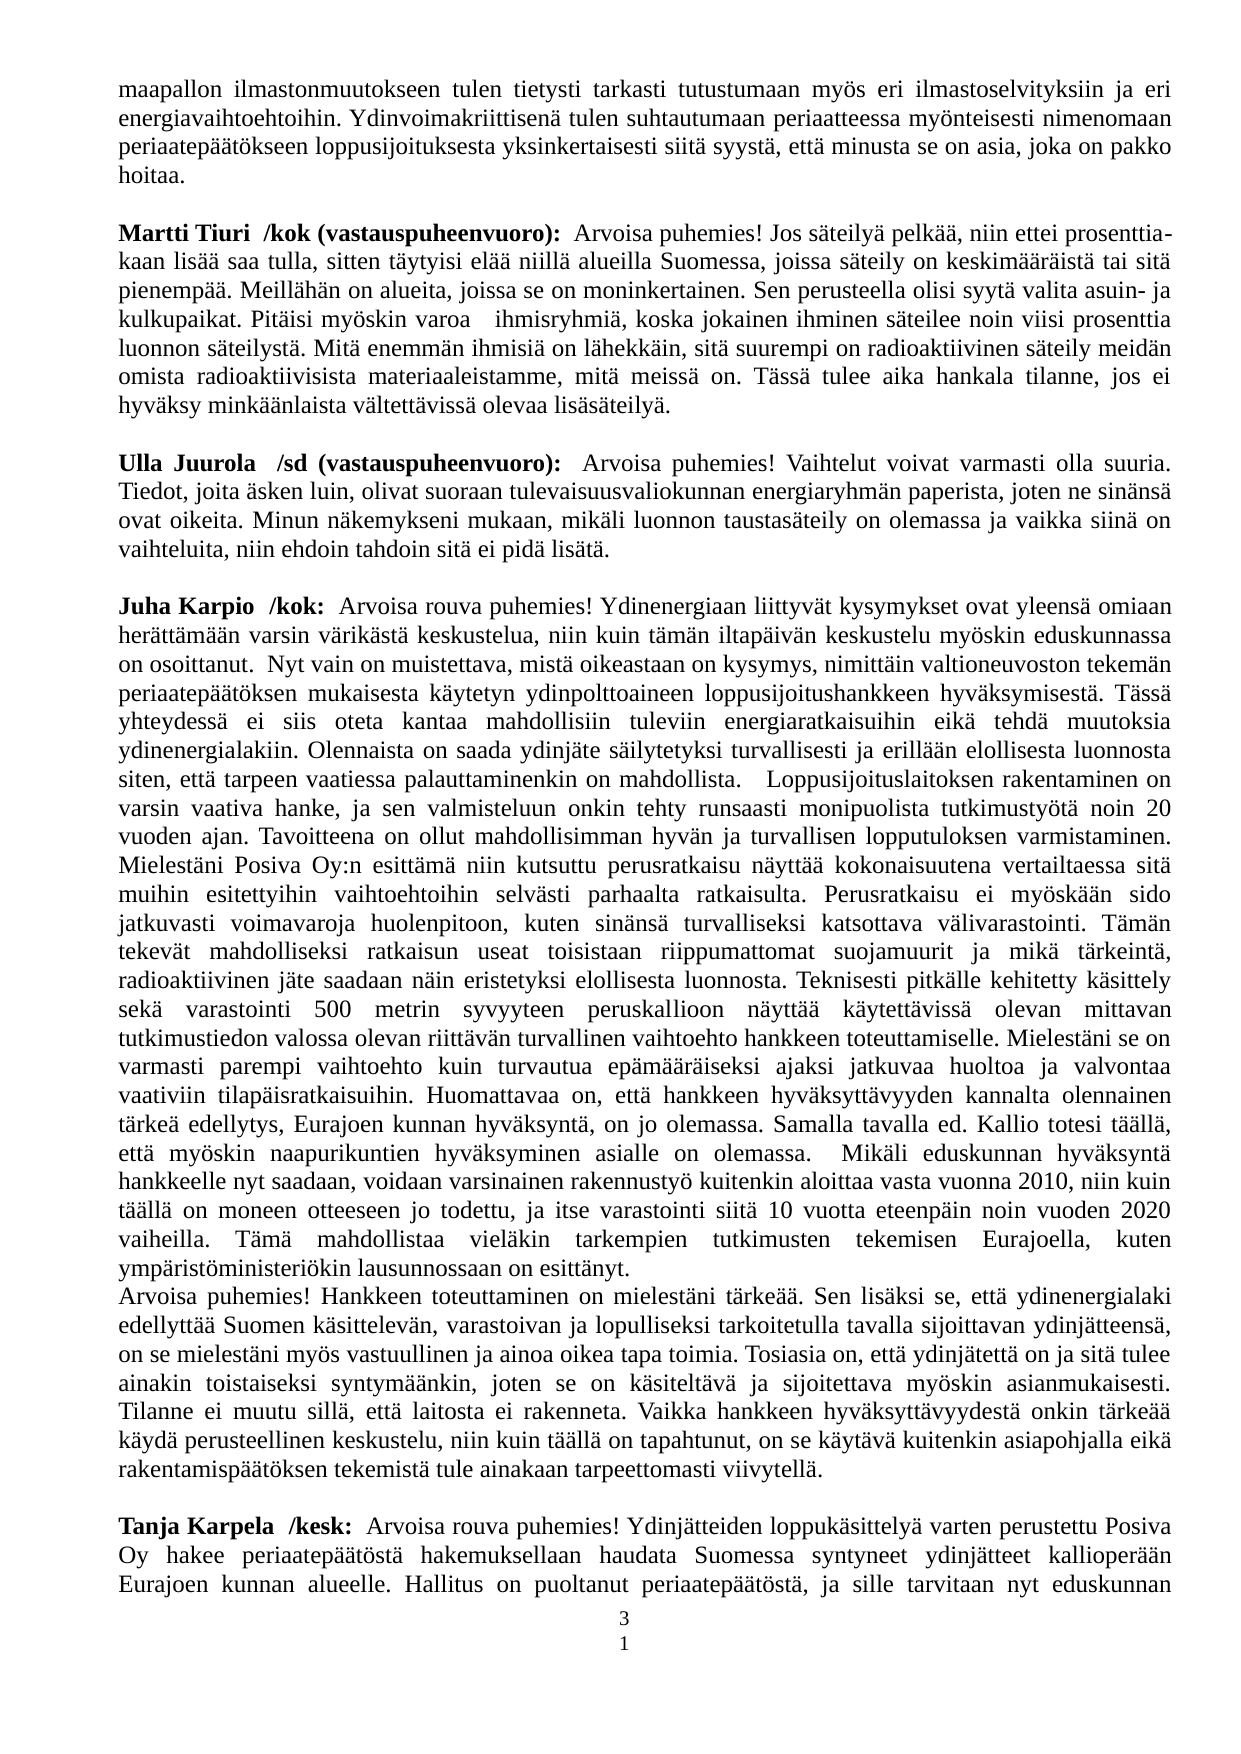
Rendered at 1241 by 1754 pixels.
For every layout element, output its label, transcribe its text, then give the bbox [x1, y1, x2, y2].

text Ulla Juurola /sd (vastauspuheenvuoro): Arvoisa puhemies! Vaihtelut voivat varmasti olla suuria. Tiedot, joita äsken luin, olivat suoraan tulevaisuusvaliokunnan energiaryhmän paperista, joten ne sinänsä ovat oikeita. Minun näkemykseni mukaan, mikäli luonnon taustasäteily on olemassa ja vaikka siinä on vaihteluita, niin ehdoin tahdoin sitä ei pidä lisätä. [118, 448, 1172, 563]
text Juha Karpio /kok: Arvoisa rouva puhemies! Ydinenergiaan liittyvät kysymykset ovat yleensä omiaan herättämään varsin värikästä keskustelua, niin kuin tämän iltapäivän keskustelu myöskin eduskunnassa on osoittanut. Nyt vain on muistettava, mistä oikeastaan on kysymys, nimittäin valtioneuvoston tekemän periaatepäätöksen mukaisesta käytetyn ydinpolttoaineen loppusijoitushankkeen hyväksymisestä. Tässä yhteydessä ei siis oteta kantaa mahdollisiin tuleviin energiaratkaisuihin eikä tehdä muutoksia ydinenergia­lakiin. Olennaista on saada ydinjäte säilytetyksi turvallisesti ja erillään elollisesta luonnosta siten, että tarpeen vaatiessa palauttaminenkin on mahdollista. Loppusijoituslaitoksen rakentaminen on varsin vaativa hanke, ja sen valmisteluun onkin tehty runsaasti monipuolista tutkimustyötä noin 20 vuoden ajan. Tavoitteena on ollut mahdollisimman hyvän ja turvallisen lopputuloksen varmistaminen. Mielestäni Posiva Oy:n esittämä niin kutsuttu perusratkaisu näyttää kokonaisuutena vertailtaessa sitä muihin esitettyihin vaihtoehtoihin selvästi parhaalta ratkaisulta. Perusratkaisu ei myöskään sido jatkuvasti voimavaroja huolenpitoon, kuten sinänsä turvalliseksi katsottava välivarastointi. Tämän tekevät mahdolliseksi ratkaisun useat toisistaan riippumattomat suojamuurit ja mikä tärkeintä, radioaktiivinen jäte saadaan näin eristetyksi elollisesta luonnosta. Teknisesti pitkälle kehitetty käsittely sekä varastointi 500 metrin syvyyteen peruskal­lioon näyttää käytettävissä olevan mittavan tutkimustiedon valossa olevan riittävän turvallinen vaihtoehto hankkeen toteuttamiselle. Mielestäni se on varmasti parempi vaihtoehto kuin turvautua epämääräiseksi ajaksi jatkuvaa huoltoa ja valvontaa vaativiin tilapäisratkaisuihin. Huomattavaa on, että hankkeen hyväksyttävyyden kannalta olennainen tärkeä edellytys, Eurajoen kunnan hyväksyntä, on jo olemassa. Samalla tavalla ed. Kallio totesi täällä, että myöskin naapurikuntien hyväksyminen asialle on olemassa. Mikäli eduskunnan hyväksyntä hankkeelle nyt saadaan, voidaan varsinainen rakennustyö kuitenkin aloittaa vasta vuonna 2010, niin kuin täällä on moneen otteeseen jo todettu, ja itse varastointi siitä 10 vuotta eteenpäin noin vuoden 2020 vaiheilla. Tämä mahdollistaa vieläkin tarkempien tutkimusten tekemisen Eurajoella, kuten ympäristöministeriökin lausunnossaan on esittänyt. [118, 591, 1172, 1281]
text Martti Tiuri /kok (vastauspuheenvuoro): Arvoisa puhemies! Jos säteilyä pelkää, niin ettei prosenttia­kaan lisää saa tulla, sitten täytyisi elää niillä alueilla Suomessa, joissa säteily on keskimääräistä tai sitä pienempää. Meillähän on alueita, joissa se on moninkertainen. Sen perusteella olisi syytä valita asuin- ja kulkupaikat. Pitäisi myöskin varoa ihmisryhmiä, koska jokainen ihminen säteilee noin viisi prosenttia luonnon säteilystä. Mitä enemmän ihmisiä on lähekkäin, sitä suurempi on radioaktiivinen säteily meidän omista radioaktiivisista materiaaleistamme, mitä meissä on. Tässä tulee aika hankala tilanne, jos ei hyväksy minkäänlaista vältettävissä olevaa lisäsäteilyä. [118, 218, 1172, 419]
text Tanja Karpela /kesk: Arvoisa rouva puhemies! Ydinjätteiden loppukäsittelyä varten perustettu Posiva Oy hakee periaatepäätöstä hakemuksellaan haudata Suomessa syntyneet ydinjätteet kallioperään Eurajoen kunnan alueelle. Hallitus on puoltanut periaatepäätöstä, ja sille tarvitaan nyt eduskunnan [118, 1511, 1172, 1598]
text maapallon ilmastonmuutokseen tulen tietysti tarkasti tutustumaan myös eri ilmastoselvityksiin ja eri energiavaihtoehtoihin. Ydinvoimakriittisenä tulen suhtautumaan periaatteessa myönteisesti nimenomaan periaatepäätökseen loppusijoituksesta yksinkertaisesti siitä syystä, että minusta se on asia, joka on pakko hoitaa. [118, 74, 1172, 189]
text Arvoisa puhemies! Hankkeen toteuttaminen on mielestäni tärkeää. Sen lisäksi se, että ydinenergialaki edellyttää Suomen käsittelevän, varastoivan ja lopulliseksi tarkoitetulla tavalla sijoittavan ydinjätteensä, on se mielestäni myös vastuullinen ja ainoa oikea tapa toimia. Tosiasia on, että ydinjätettä on ja sitä tulee ainakin toistaiseksi syntymäänkin, joten se on käsiteltävä ja sijoitettava myöskin asianmukaisesti. Tilanne ei muutu sillä, että laitosta ei rakenneta. Vaikka hankkeen hyväksyttävyydestä onkin tärkeää käydä perusteel­linen keskustelu, niin kuin täällä on tapahtunut, on se käytävä kuitenkin asiapohjalla eikä rakentamispää­töksen tekemistä tule ainakaan tarpeettomasti viivytellä. [118, 1281, 1172, 1483]
